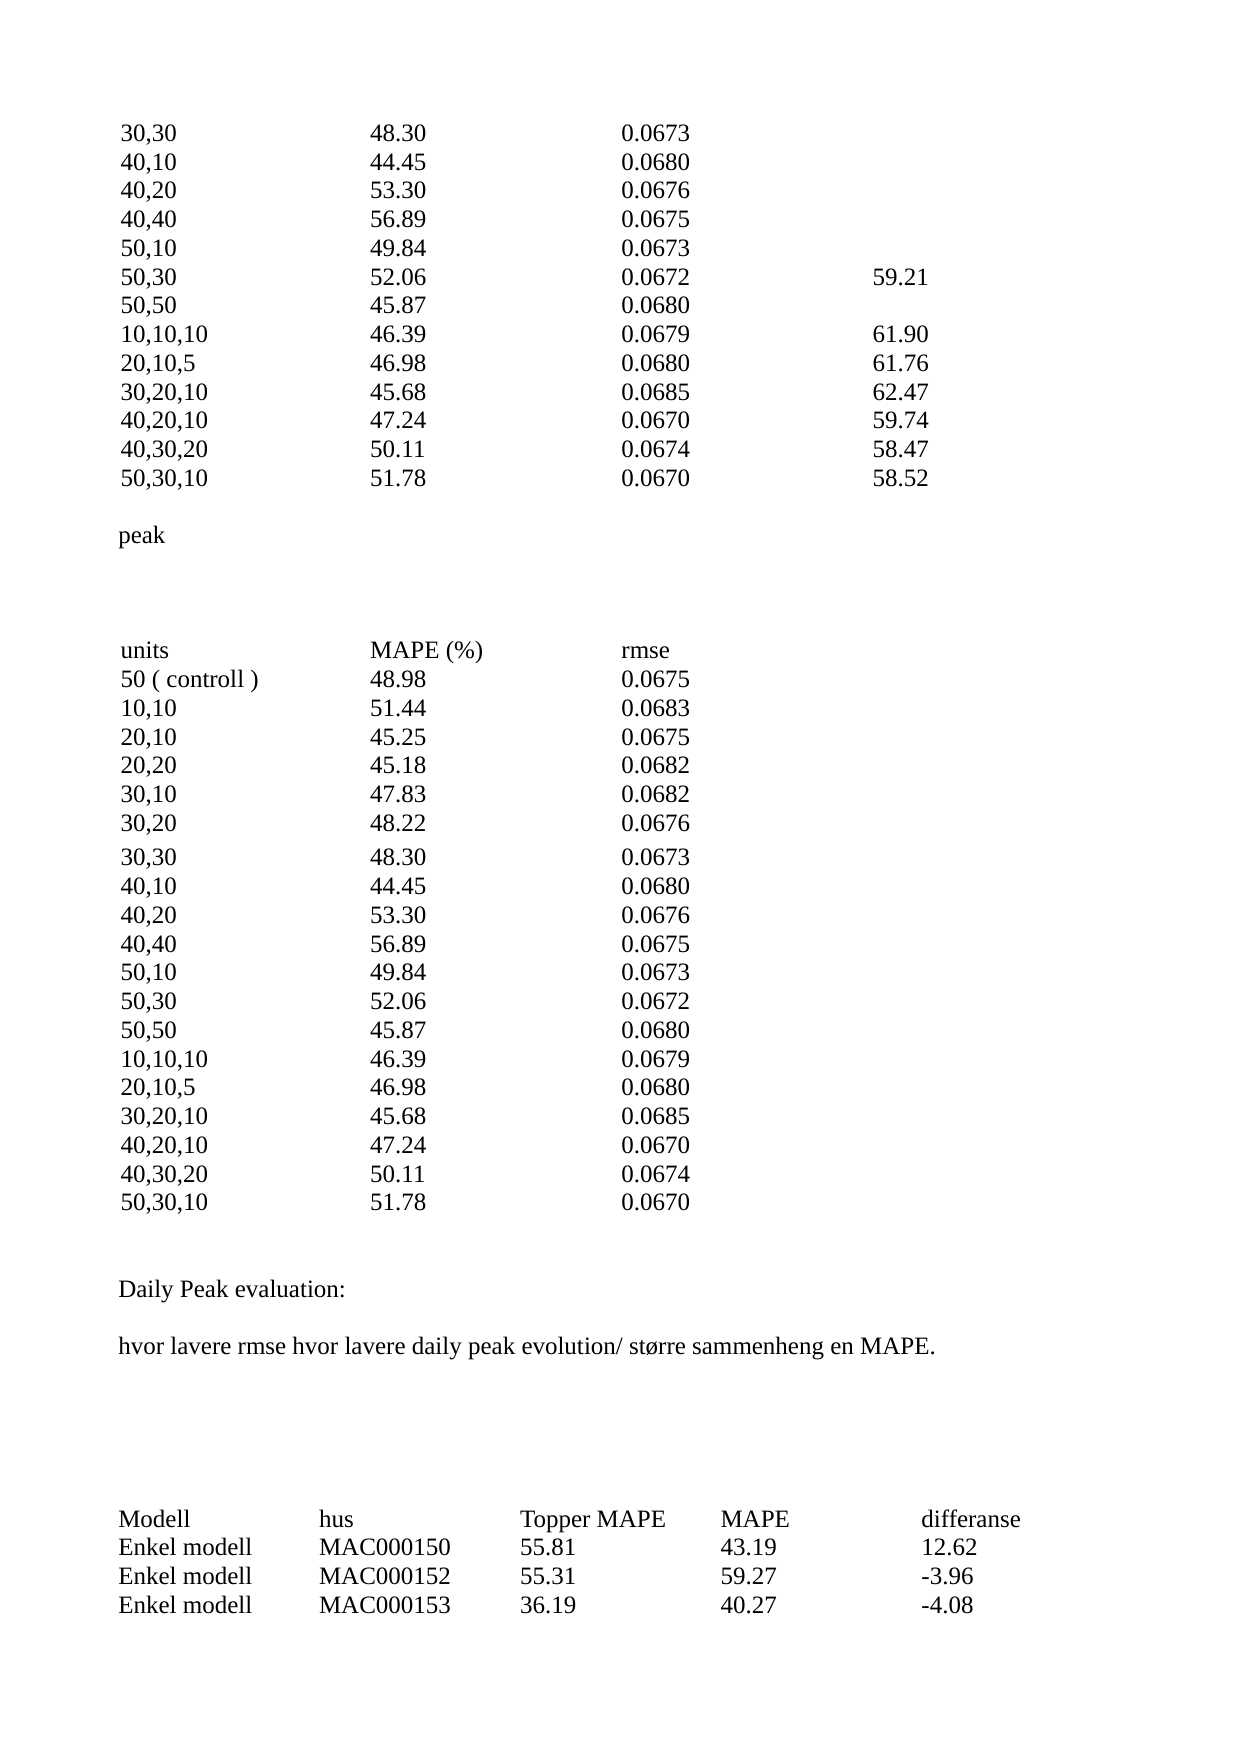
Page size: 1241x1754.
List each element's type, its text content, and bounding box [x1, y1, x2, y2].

table_header MAPE [720, 1504, 921, 1532]
table_cell 0.0673 [621, 843, 870, 871]
table_cell 0.0675 [621, 664, 870, 693]
table_cell 0.0680 [621, 1015, 870, 1044]
table_cell [873, 147, 1123, 176]
table_cell 58.47 [873, 434, 1123, 463]
table_cell 0.0680 [621, 348, 872, 377]
table_cell 46.39 [370, 1044, 621, 1072]
table_cell MAC000152 [319, 1561, 520, 1590]
table_cell 12.62 [921, 1533, 1122, 1561]
table_cell 56.89 [370, 204, 621, 233]
table_cell [873, 176, 1123, 204]
table_cell 0.0679 [621, 319, 872, 348]
text peak [118, 521, 1122, 549]
table_cell 0.0670 [621, 463, 872, 492]
table_cell 48.22 [370, 808, 621, 842]
table_cell 50,30,10 [120, 463, 370, 492]
table_header Topper MAPE [520, 1504, 720, 1532]
table_header hus [319, 1504, 520, 1532]
table_cell 30,30 [120, 843, 370, 871]
table_cell 55.31 [520, 1561, 720, 1590]
table_cell 40,10 [120, 871, 370, 900]
table_cell 48.98 [370, 664, 621, 693]
table_cell 0.0685 [621, 1101, 870, 1130]
table_cell 0.0673 [621, 233, 872, 262]
table_cell 30,20,10 [120, 377, 370, 406]
table_cell 51.78 [370, 463, 621, 492]
table_header rmse [621, 636, 870, 664]
table_cell 49.84 [370, 958, 621, 986]
table_cell 45.68 [370, 377, 621, 406]
table_cell 40.27 [720, 1590, 921, 1619]
table_header Modell [118, 1504, 319, 1532]
table_cell 10,10,10 [120, 1044, 370, 1072]
table_cell 40,30,20 [120, 434, 370, 463]
table_cell 40,20,10 [120, 406, 370, 434]
table_cell 20,10 [120, 722, 370, 751]
table_cell 0.0680 [621, 291, 872, 319]
table_cell 45.68 [370, 1101, 621, 1130]
table_cell 0.0675 [621, 722, 870, 751]
table_cell 50 ( controll ) [120, 664, 370, 693]
table_cell 20,10,5 [120, 1073, 370, 1101]
table_cell 36.19 [520, 1590, 720, 1619]
table_cell 58.52 [873, 463, 1123, 492]
table_cell [873, 204, 1123, 233]
table_cell 51.44 [370, 693, 621, 722]
table_cell 0.0675 [621, 929, 870, 957]
table_cell 30,20,10 [120, 1101, 370, 1130]
table_cell 0.0673 [621, 958, 870, 986]
table_cell 50.11 [370, 1159, 621, 1187]
table_cell 44.45 [370, 147, 621, 176]
table_cell 20,10,5 [120, 348, 370, 377]
table_cell 59.21 [873, 262, 1123, 291]
table_cell 51.78 [370, 1188, 621, 1216]
table_cell -4.08 [921, 1590, 1122, 1619]
table_cell 50.11 [370, 434, 621, 463]
table_cell 10,10,10 [120, 319, 370, 348]
table_cell 50,30,10 [120, 1188, 370, 1216]
table_cell 45.87 [370, 291, 621, 319]
table_cell 47.83 [370, 779, 621, 808]
table_cell 52.06 [370, 986, 621, 1015]
table_cell 48.30 [370, 118, 621, 147]
table_cell MAC000150 [319, 1533, 520, 1561]
table_cell 56.89 [370, 929, 621, 957]
table_cell -3.96 [921, 1561, 1122, 1590]
table_cell 0.0680 [621, 871, 870, 900]
table_cell 49.84 [370, 233, 621, 262]
table_cell 50,50 [120, 1015, 370, 1044]
table_cell [873, 118, 1123, 147]
table_cell 50,50 [120, 291, 370, 319]
table_header MAPE (%) [370, 636, 621, 664]
table_cell 50,30 [120, 986, 370, 1015]
table_cell 47.24 [370, 406, 621, 434]
table_cell 30,10 [120, 779, 370, 808]
table_cell 0.0683 [621, 693, 870, 722]
table_cell 61.90 [873, 319, 1123, 348]
table_cell 0.0670 [621, 406, 872, 434]
table_cell 0.0685 [621, 377, 872, 406]
table_cell 52.06 [370, 262, 621, 291]
table_cell 0.0670 [621, 1130, 870, 1159]
table_cell 40,20,10 [120, 1130, 370, 1159]
table_cell 46.98 [370, 1073, 621, 1101]
table_cell [873, 291, 1123, 319]
table_cell 0.0676 [621, 176, 872, 204]
table_cell 30,30 [120, 118, 370, 147]
table_cell 50,30 [120, 262, 370, 291]
table_cell Enkel modell [118, 1533, 319, 1561]
table_cell 44.45 [370, 871, 621, 900]
table_cell 0.0676 [621, 900, 870, 929]
table_cell 0.0670 [621, 1188, 870, 1216]
table_cell 43.19 [720, 1533, 921, 1561]
table_cell 53.30 [370, 900, 621, 929]
table_cell 48.30 [370, 843, 621, 871]
table_cell 40,30,20 [120, 1159, 370, 1187]
table_cell 0.0682 [621, 779, 870, 808]
table_cell 59.74 [873, 406, 1123, 434]
table_cell 40,20 [120, 900, 370, 929]
table_cell 10,10 [120, 693, 370, 722]
table_cell 0.0676 [621, 808, 870, 842]
table_cell 45.25 [370, 722, 621, 751]
table_cell 0.0680 [621, 147, 872, 176]
table_cell 0.0672 [621, 262, 872, 291]
text hvor lavere rmse hvor lavere daily peak evolution/ større sammenheng en MAPE. [118, 1331, 1122, 1360]
table_cell 40,20 [120, 176, 370, 204]
table_cell 30,20 [120, 808, 370, 842]
table_cell [873, 233, 1123, 262]
table_header units [120, 636, 370, 664]
table_cell 0.0679 [621, 1044, 870, 1072]
table_cell Enkel modell [118, 1590, 319, 1619]
table_cell 45.18 [370, 751, 621, 779]
table_header differanse [921, 1504, 1122, 1532]
table_cell 20,20 [120, 751, 370, 779]
table_cell 0.0682 [621, 751, 870, 779]
table_cell MAC000153 [319, 1590, 520, 1619]
table_cell 62.47 [873, 377, 1123, 406]
table_cell 46.98 [370, 348, 621, 377]
table_cell 45.87 [370, 1015, 621, 1044]
table_cell 53.30 [370, 176, 621, 204]
table_cell 40,40 [120, 204, 370, 233]
table_cell 0.0672 [621, 986, 870, 1015]
table_cell 0.0680 [621, 1073, 870, 1101]
text Daily Peak evaluation: [118, 1274, 1122, 1302]
table_cell 61.76 [873, 348, 1123, 377]
table_cell 0.0674 [621, 1159, 870, 1187]
table_cell 50,10 [120, 958, 370, 986]
table_cell 47.24 [370, 1130, 621, 1159]
table_cell 0.0674 [621, 434, 872, 463]
table_cell 50,10 [120, 233, 370, 262]
table_cell 40,40 [120, 929, 370, 957]
table_cell 46.39 [370, 319, 621, 348]
table_cell Enkel modell [118, 1561, 319, 1590]
table_cell 55.81 [520, 1533, 720, 1561]
table_cell 59.27 [720, 1561, 921, 1590]
table_cell 40,10 [120, 147, 370, 176]
table_cell 0.0675 [621, 204, 872, 233]
table_cell 0.0673 [621, 118, 872, 147]
